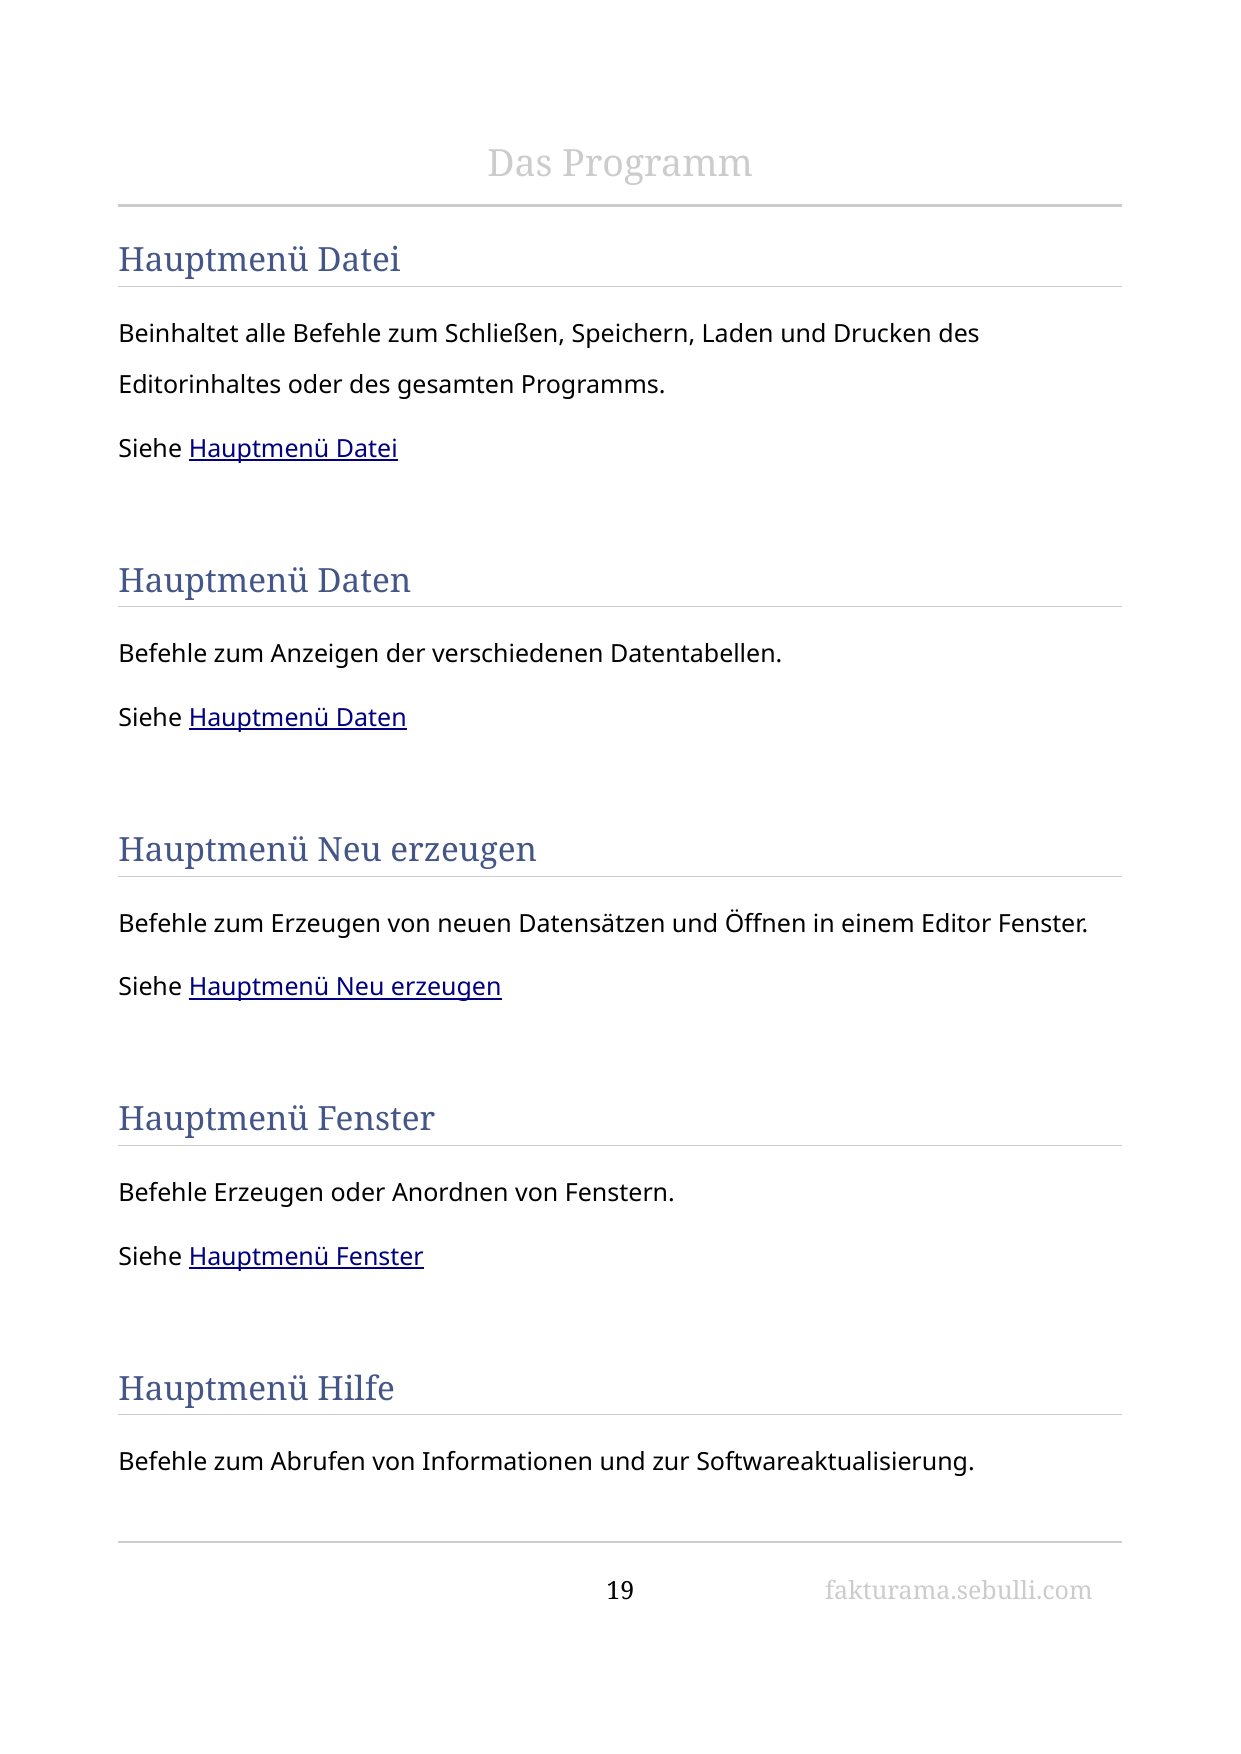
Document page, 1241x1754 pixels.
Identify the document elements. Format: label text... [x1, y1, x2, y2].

text Befehle zum Abrufen von Informationen und zur Softwareaktualisierung. [118, 1444, 1122, 1478]
text Befehle Erzeugen oder Anordnen von Fenstern. [118, 1175, 1122, 1209]
subtitle Hauptmenü Hilfe [118, 1364, 1122, 1414]
subtitle Hauptmenü Daten [118, 556, 1122, 606]
text Siehe Hauptmenü Datei [118, 430, 1122, 464]
text Befehle zum Anzeigen der verschiedenen Datentabellen. [118, 636, 1122, 670]
subtitle Hauptmenü Datei [118, 236, 1122, 286]
subtitle Hauptmenü Neu erzeugen [118, 826, 1122, 876]
text Beinhaltet alle Befehle zum Schließen, Speichern, Laden und Drucken des Editorinhaltes oder des gesamten Programms. [118, 316, 1122, 401]
text Siehe Hauptmenü Neu erzeugen [118, 969, 1122, 1003]
text Siehe Hauptmenü Fenster [118, 1238, 1122, 1272]
text Befehle zum Erzeugen von neuen Datensätzen und Öffnen in einem Editor Fenster. [118, 905, 1122, 939]
subtitle Hauptmenü Fenster [118, 1095, 1122, 1145]
text Siehe Hauptmenü Daten [118, 700, 1122, 734]
